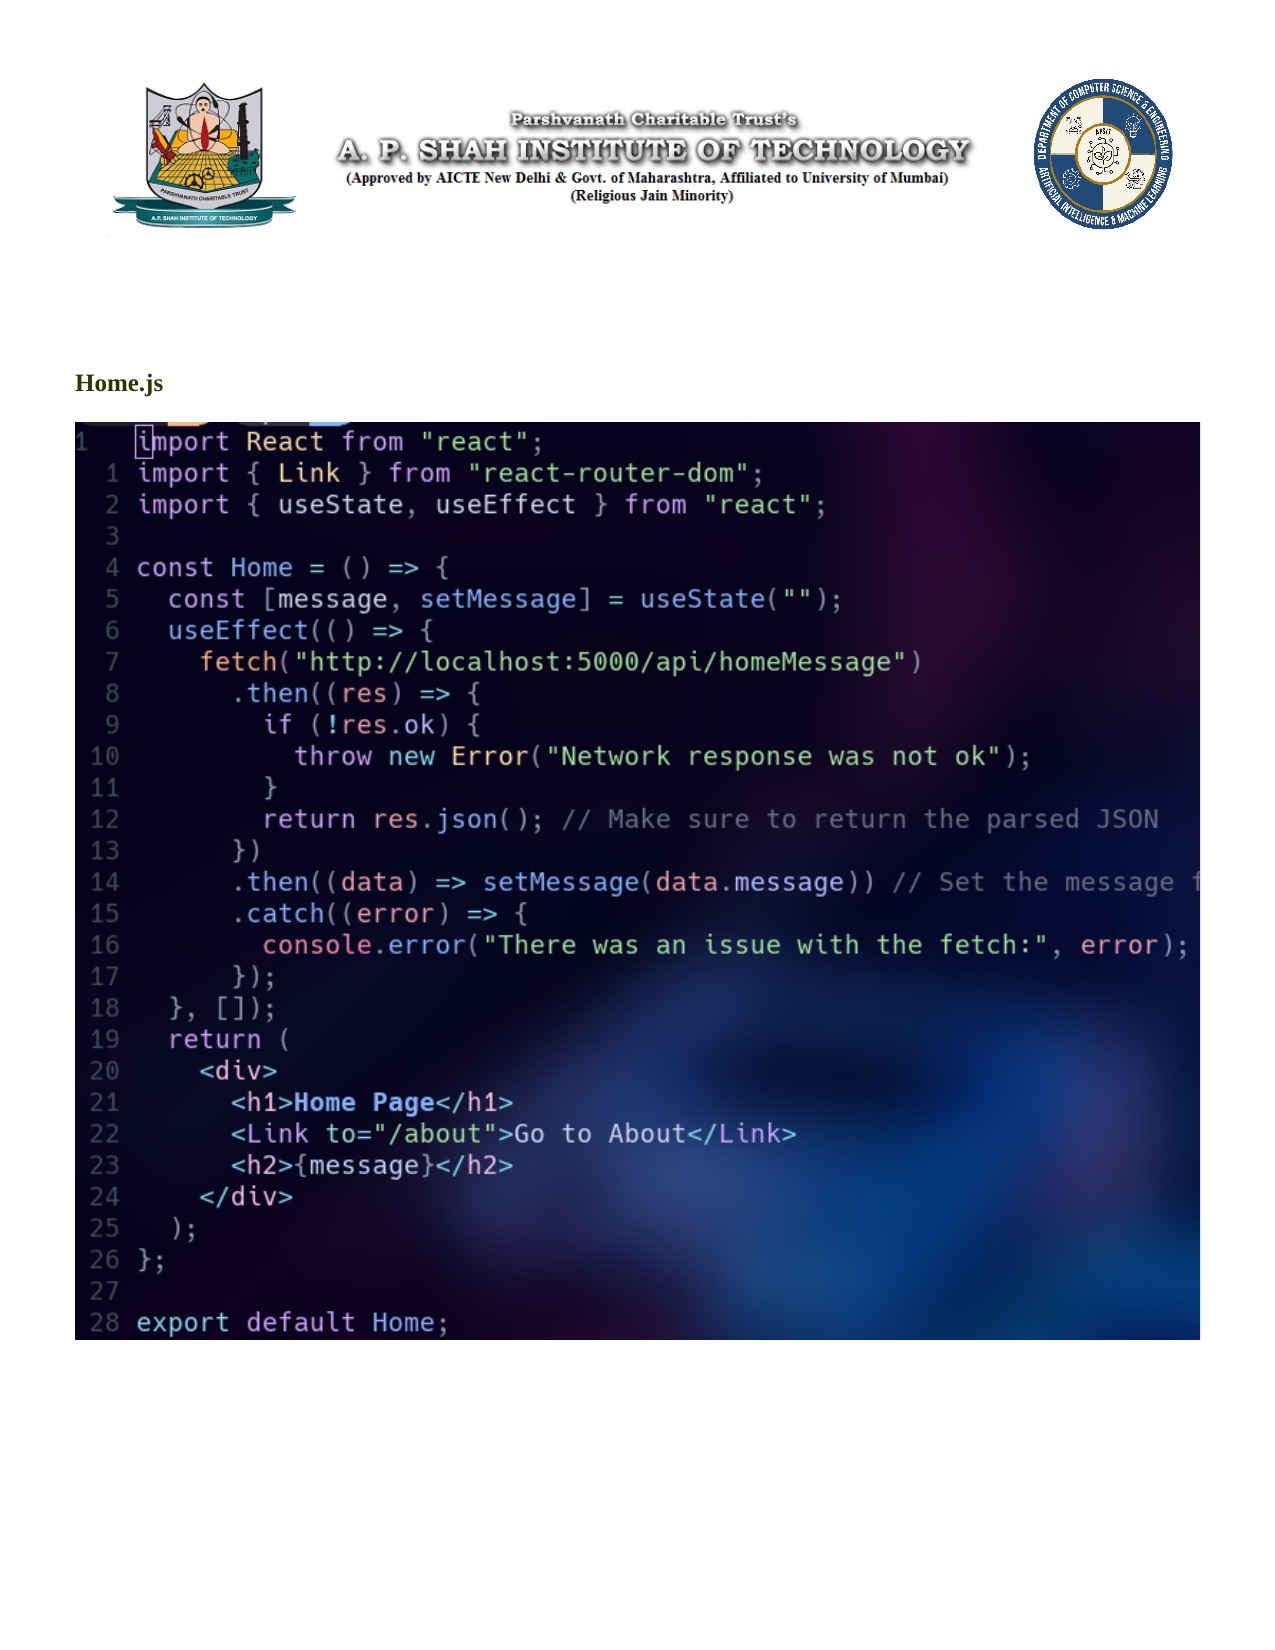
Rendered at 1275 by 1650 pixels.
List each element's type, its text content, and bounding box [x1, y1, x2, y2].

text Home.js [75, 368, 1200, 397]
picture [75, 75, 1177, 236]
picture [75, 422, 1200, 1340]
